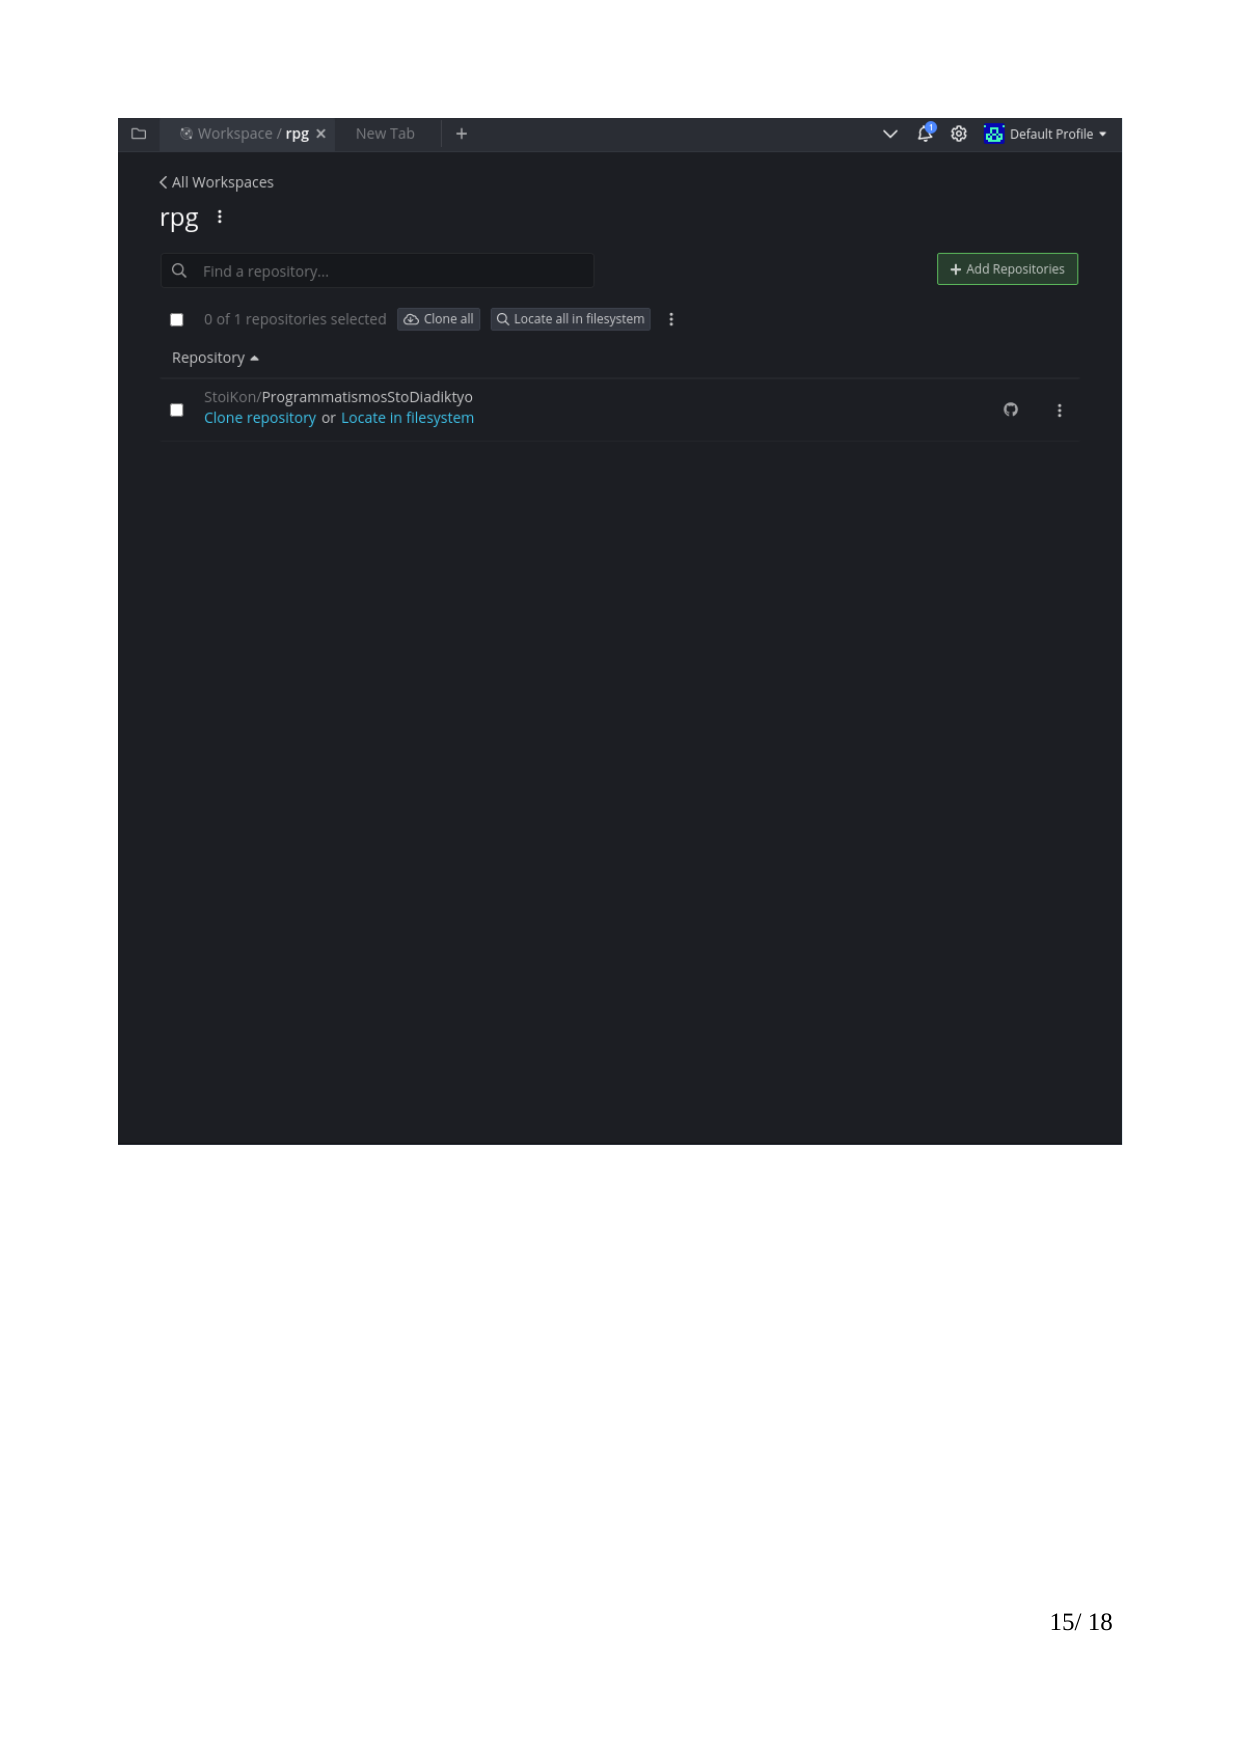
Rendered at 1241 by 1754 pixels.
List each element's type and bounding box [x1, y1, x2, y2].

picture [118, 118, 1123, 1145]
